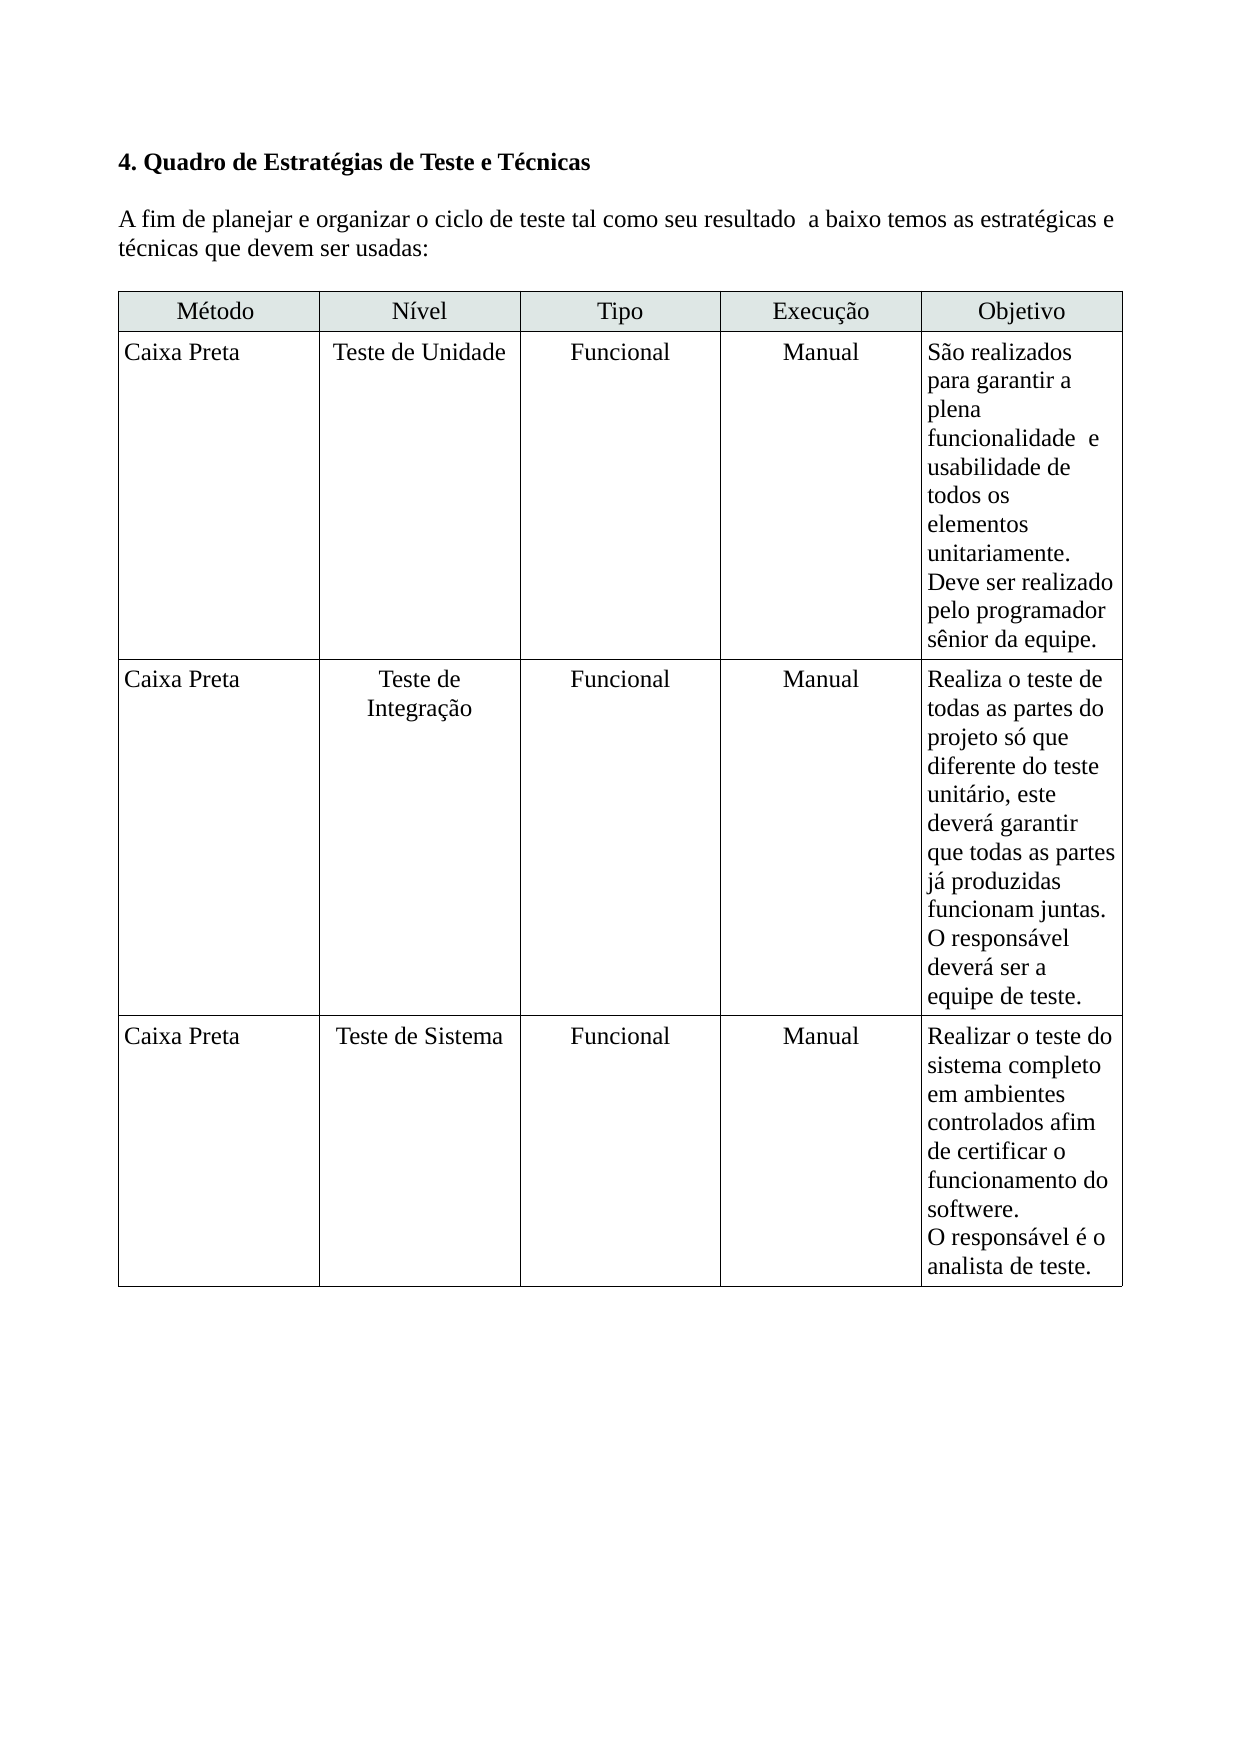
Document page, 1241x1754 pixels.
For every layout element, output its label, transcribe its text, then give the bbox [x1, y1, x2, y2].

table_cell Caixa Preta [119, 332, 319, 659]
table_cell Funcional [521, 660, 720, 1015]
table_header Nível [320, 292, 520, 331]
table_cell Caixa Preta [119, 660, 319, 1015]
table_cell Teste de Integração [320, 660, 520, 1015]
table_header Execução [721, 292, 921, 331]
table_cell Manual [721, 332, 921, 659]
table_cell Manual [721, 1016, 921, 1286]
table_header Método [119, 292, 319, 331]
table_cell Manual [721, 660, 921, 1015]
table_header Tipo [521, 292, 720, 331]
table_cell Teste de Sistema [320, 1016, 520, 1286]
table_cell Teste de Unidade [320, 332, 520, 659]
table_cell Realiza o teste de todas as partes do projeto só que diferente do teste unitário, este deverá garantir que todas as partes já produzidas funcionam juntas. O responsável deverá ser a equipe de teste. [922, 660, 1122, 1015]
table_cell Caixa Preta [119, 1016, 319, 1286]
table_header Objetivo [922, 292, 1122, 331]
text A fim de planejar e organizar o ciclo de teste tal como seu resultado a baixo temos as estratégicas e técnicas que devem ser usadas: [118, 204, 1122, 262]
table_cell São realizados para garantir a plena funcionalidade e usabilidade de todos os elementos unitariamente. Deve ser realizado pelo programador sênior da equipe. [922, 332, 1122, 659]
table_cell Funcional [521, 332, 720, 659]
table_cell Realizar o teste do sistema completo em ambientes controlados afim de certificar o funcionamento do softwere. O responsável é o analista de teste. [922, 1016, 1122, 1286]
text 4. Quadro de Estratégias de Teste e Técnicas [118, 147, 1122, 176]
table_cell Funcional [521, 1016, 720, 1286]
